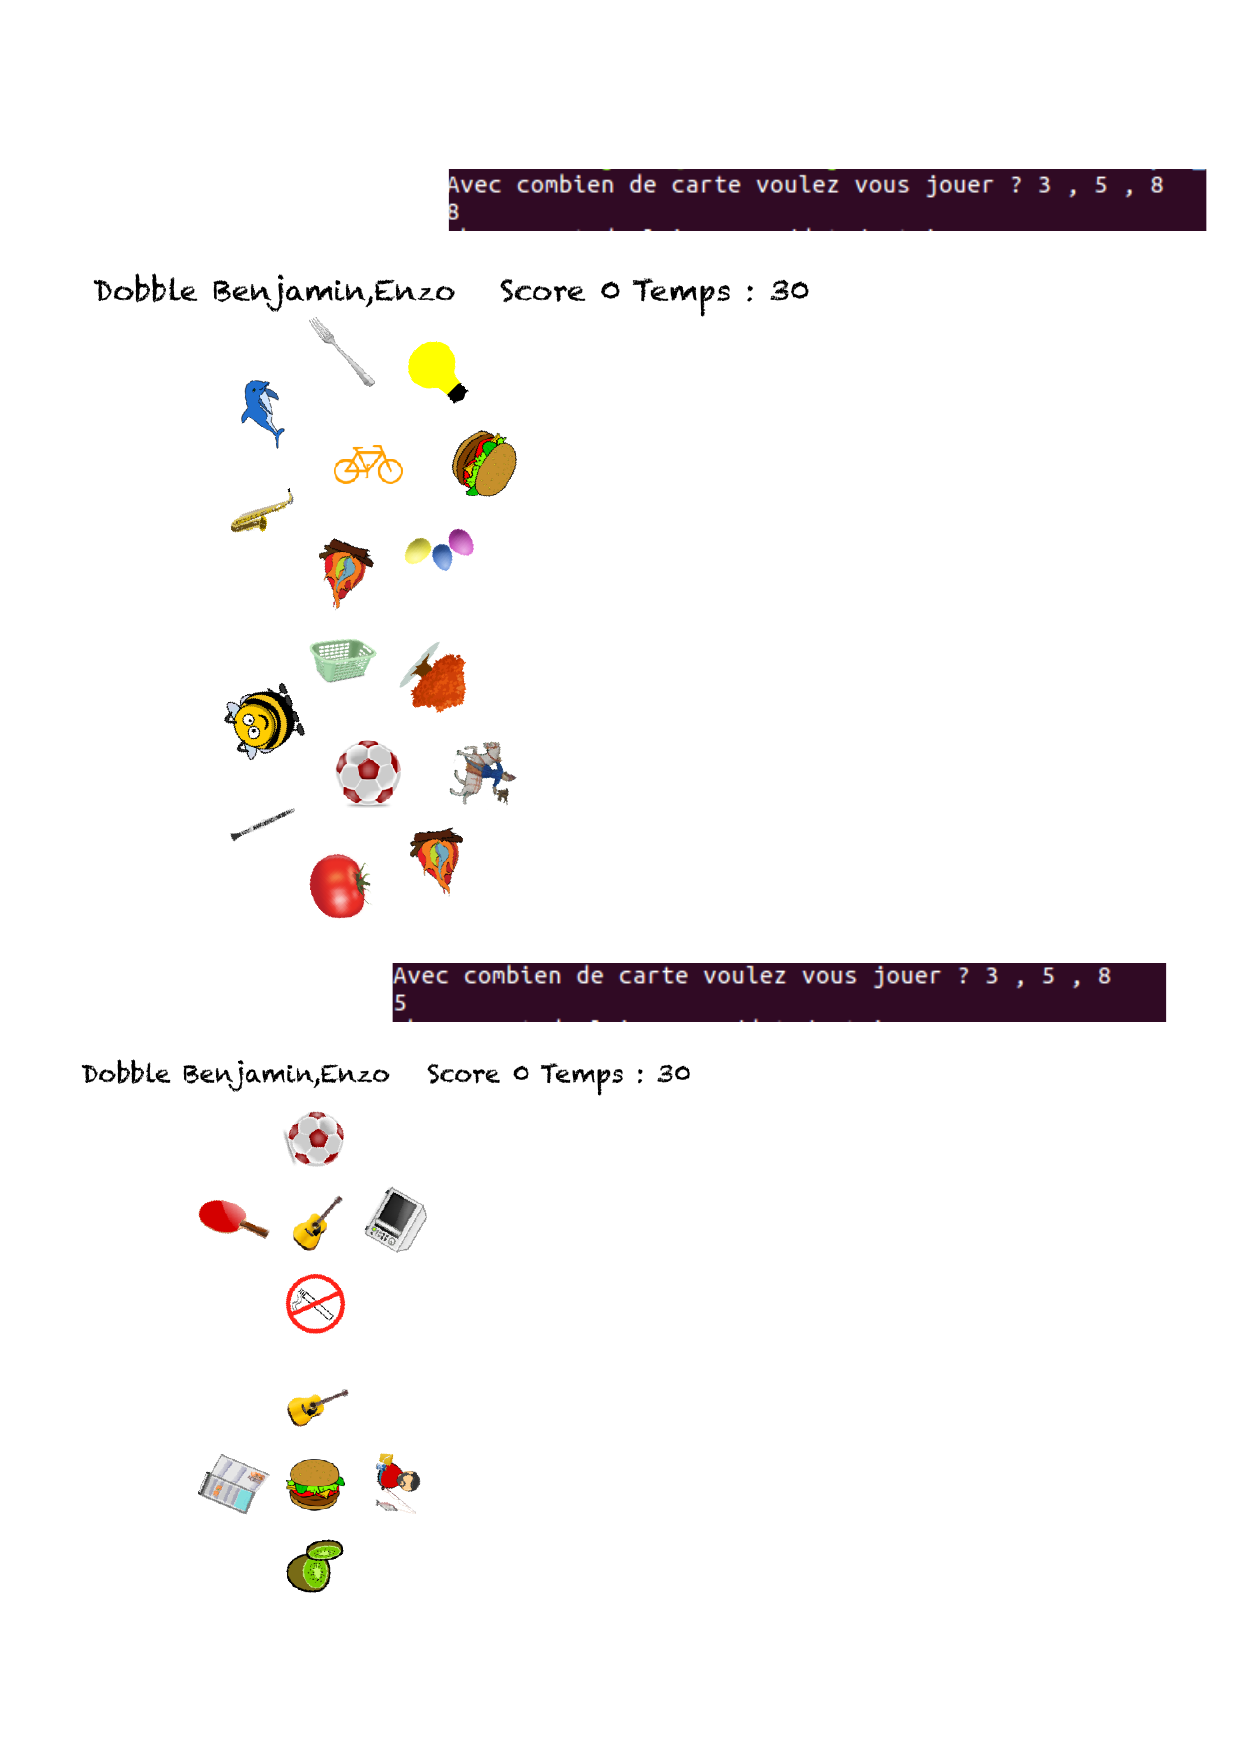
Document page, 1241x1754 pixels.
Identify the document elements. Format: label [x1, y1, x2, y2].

picture [448, 169, 1207, 231]
picture [71, 1057, 726, 1629]
picture [78, 271, 850, 946]
picture [392, 963, 1167, 1022]
